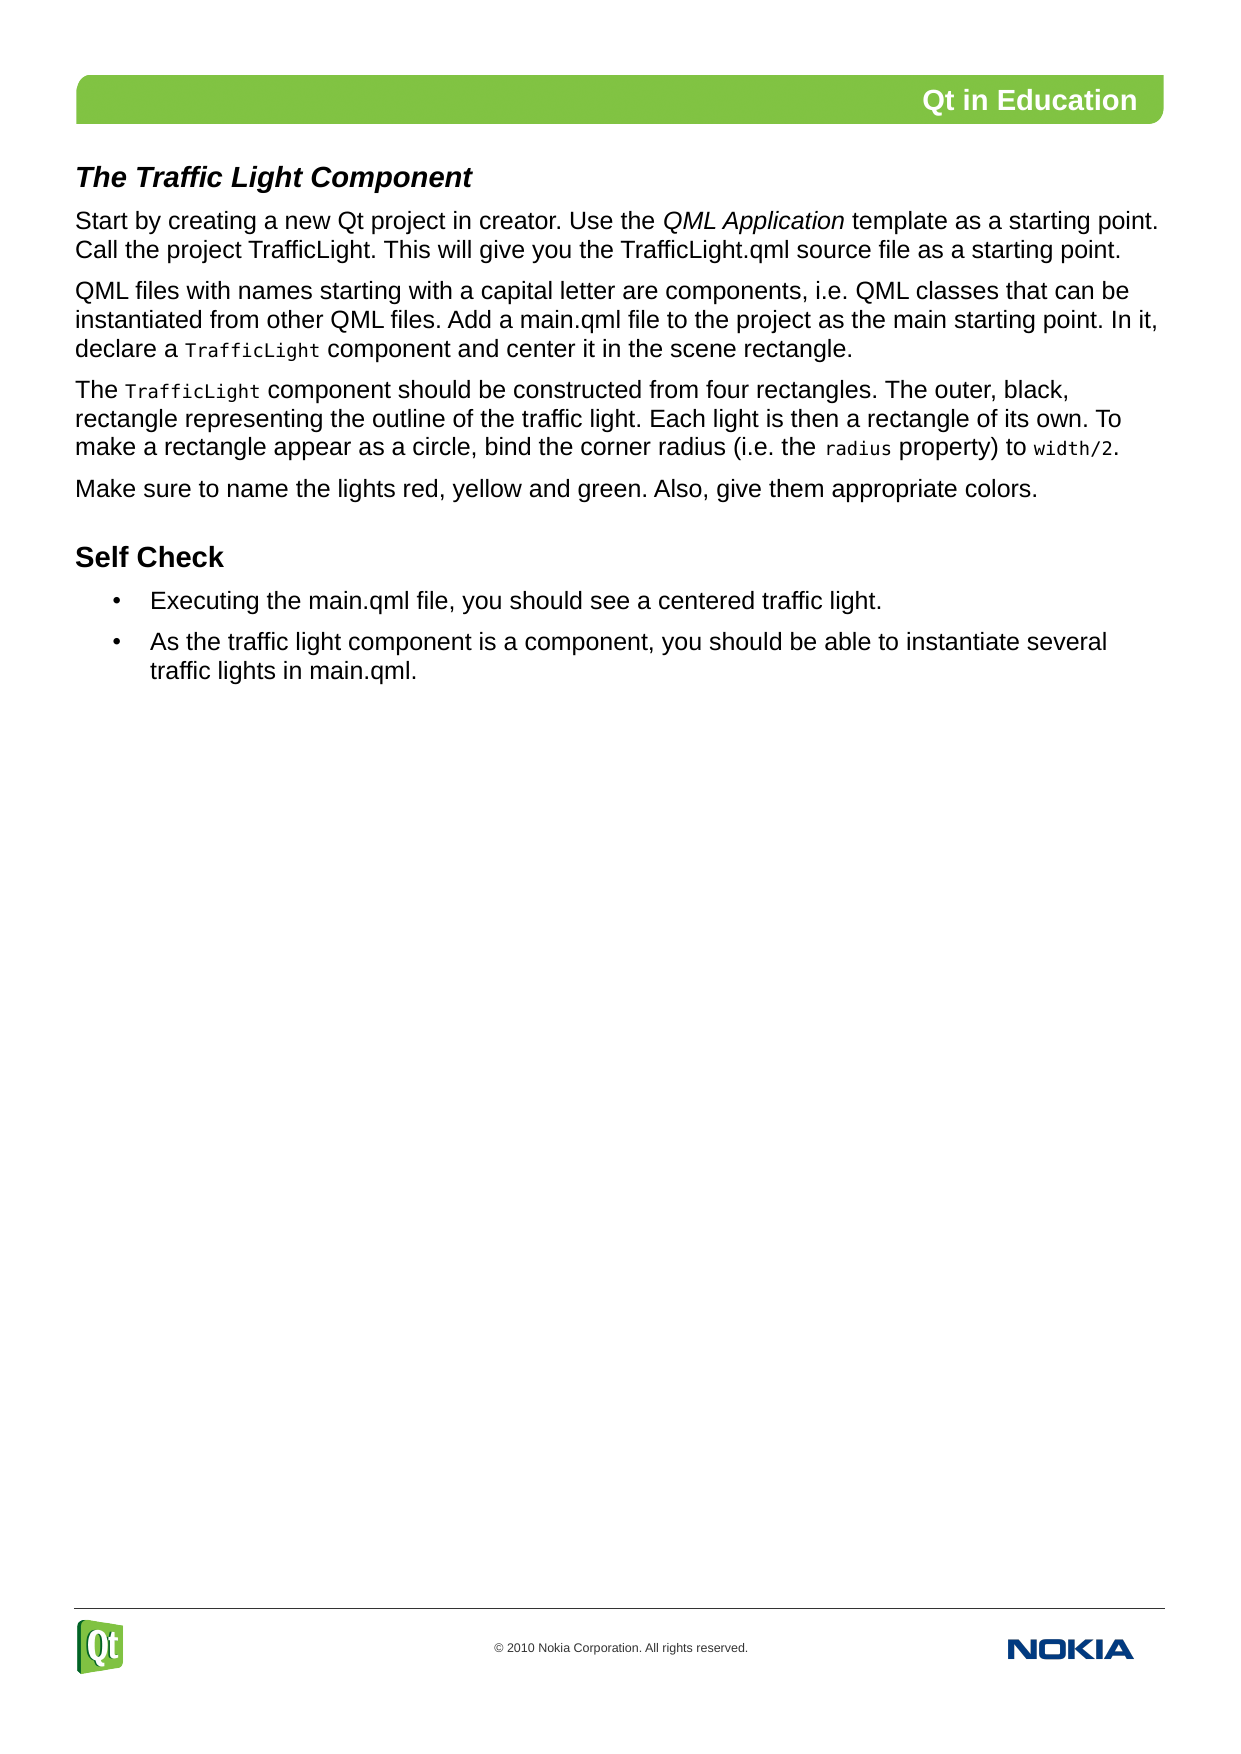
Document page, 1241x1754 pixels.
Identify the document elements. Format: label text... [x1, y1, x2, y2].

list As the traffic light component is a component, you should be able to instantiate several traffic lights in main.qml. [112, 627, 1165, 685]
list Executing the main.qml file, you should see a centered traffic light. [112, 586, 1165, 615]
picture [73, 1615, 127, 1679]
subtitle Self Check [75, 540, 1165, 573]
text The TrafficLight component should be constructed from four rectangles. The outer, black, rectangle representing the outline of the traffic light. Each light is then a rectangle of its own. To make a rectangle appear as a circle, bind the corner radius (i.e. the radius property) to width/2. [75, 375, 1165, 461]
subtitle The Traffic Light Component [75, 160, 1165, 193]
text QML files with names starting with a capital letter are components, i.e. QML classes that can be instantiated from other QML files. Add a main.qml file to the project as the main starting point. In it, declare a TrafficLight component and center it in the scene rectangle. [75, 276, 1165, 362]
text Make sure to name the lights red, yellow and green. Also, give them appropriate colors. [75, 473, 1165, 502]
picture [978, 1610, 1164, 1688]
picture [76, 75, 1164, 124]
text Start by creating a new Qt project in creator. Use the QML Application template as a starting point. Call the project TrafficLight. This will give you the TrafficLight.qml source file as a starting point. [75, 206, 1165, 263]
